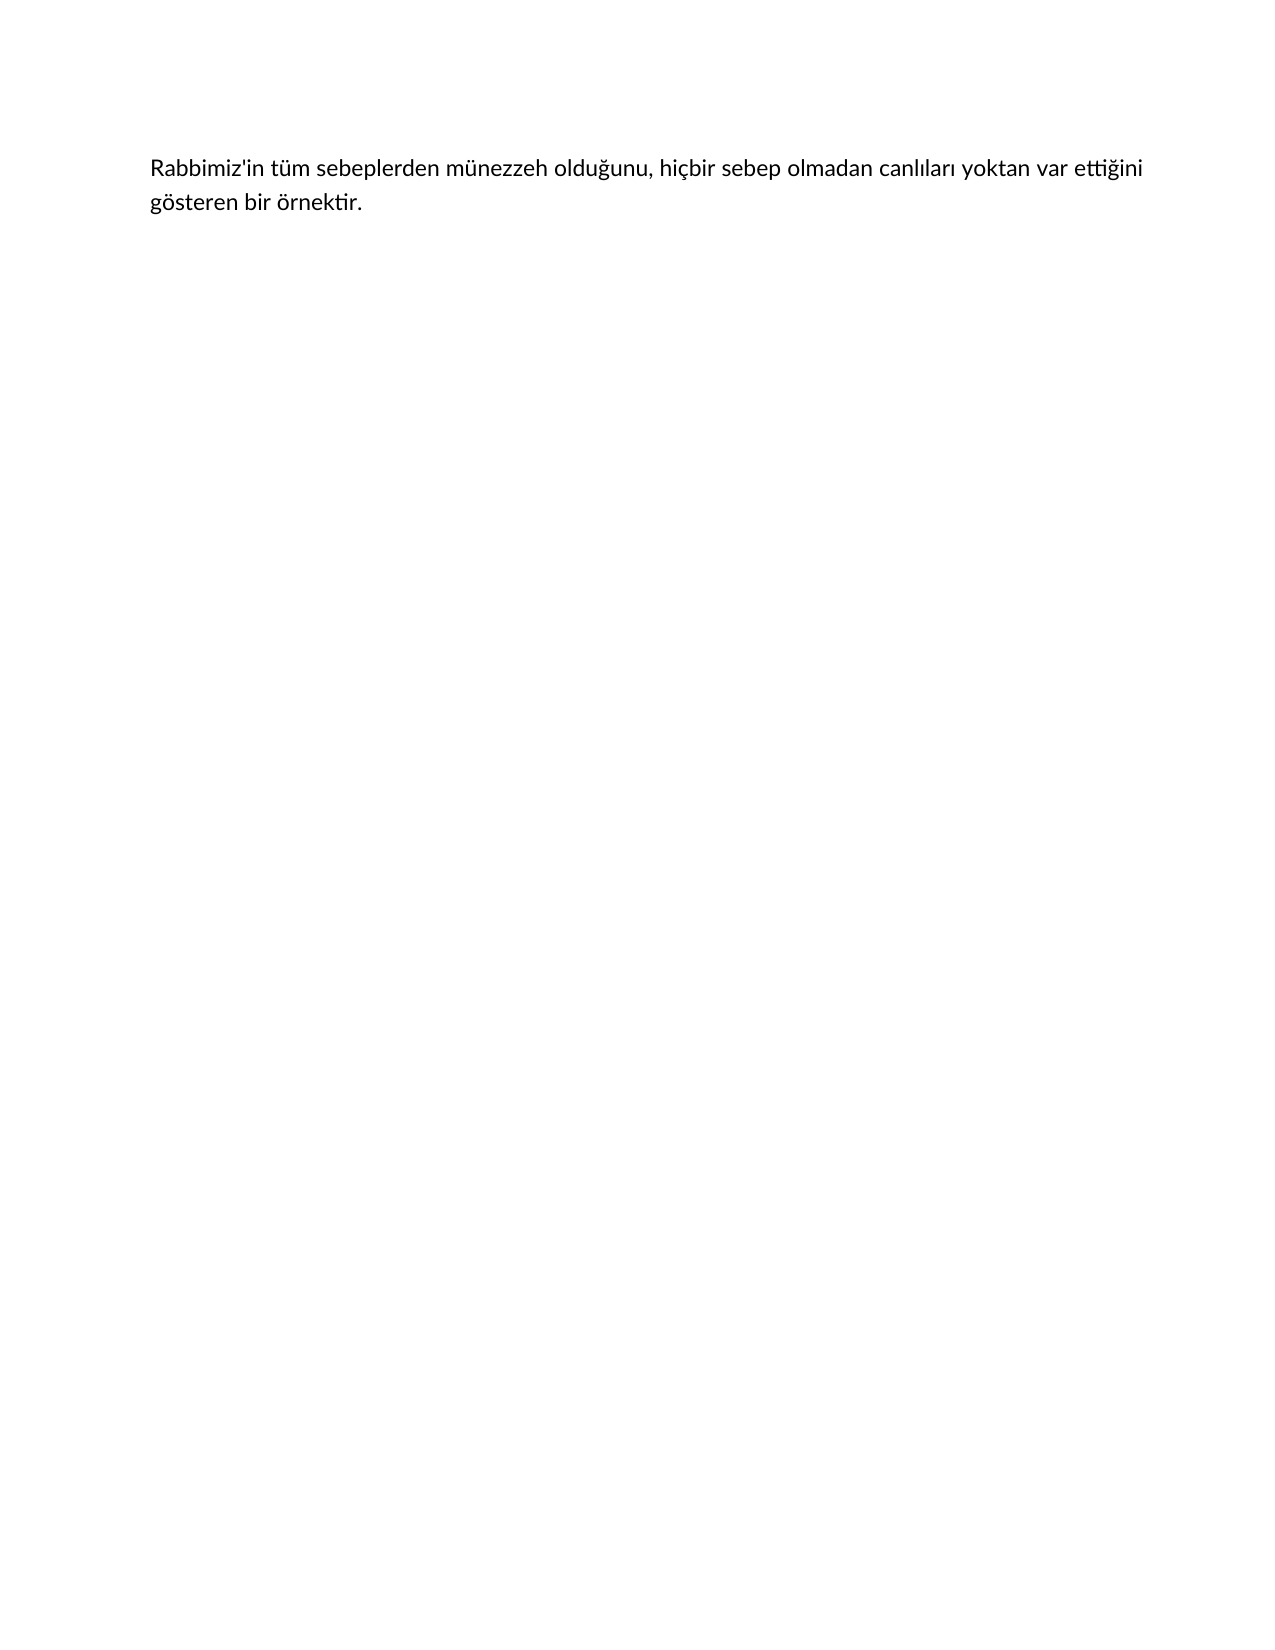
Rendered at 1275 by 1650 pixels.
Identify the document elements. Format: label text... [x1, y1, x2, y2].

text Rabbimiz'in tüm sebeplerden münezzeh olduğunu, hiçbir sebep olmadan canlıları yoktan var ettiğini gösteren bir örnektir. [150, 150, 1145, 217]
